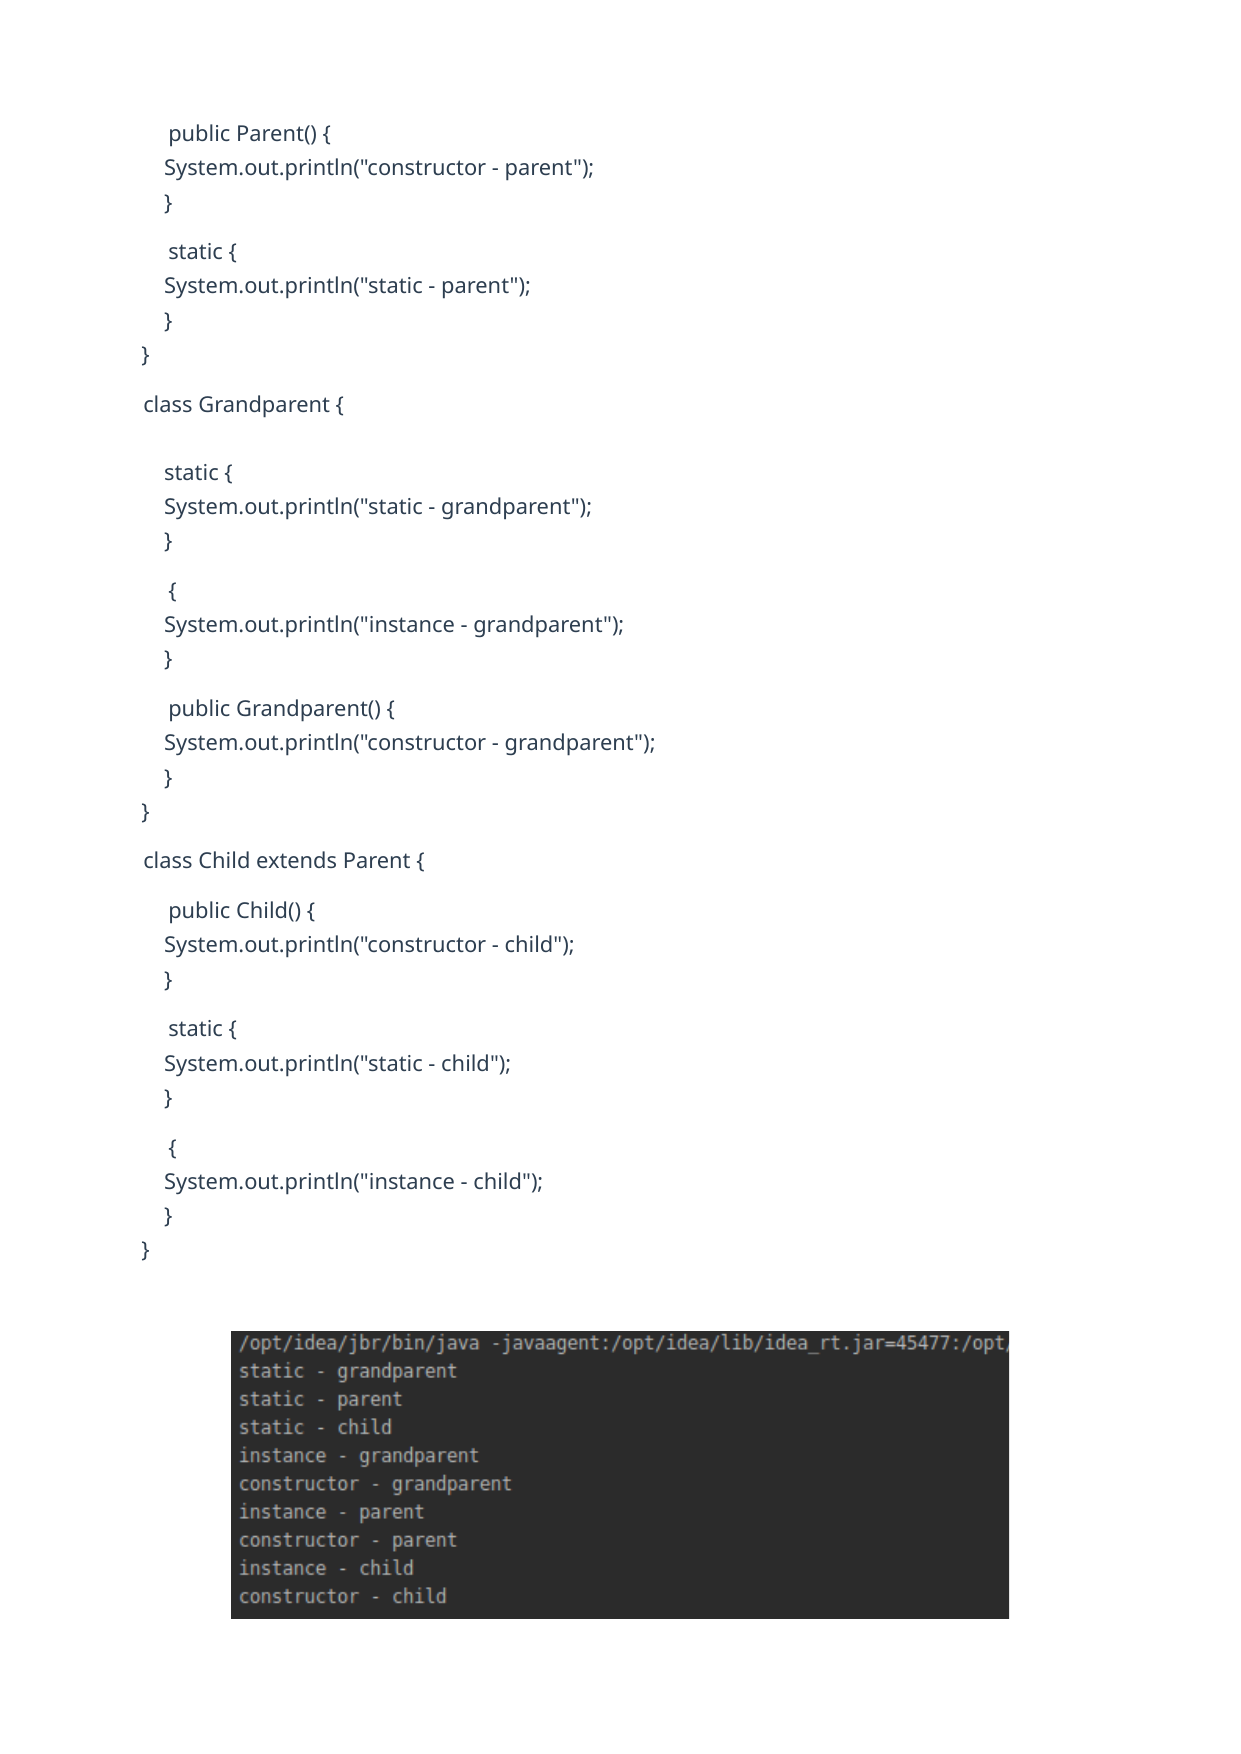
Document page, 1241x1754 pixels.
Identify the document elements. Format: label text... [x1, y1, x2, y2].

text static { System.out.println("static - child"); } [118, 1013, 1122, 1111]
text public Child() { System.out.println("constructor - child"); } [118, 895, 1122, 993]
text public Grandparent() { System.out.println("constructor - grandparent"); } } [118, 693, 1122, 825]
text { System.out.println("instance - child"); } } [118, 1131, 1122, 1264]
picture [231, 1331, 1010, 1619]
text public Parent() { System.out.println("constructor - parent"); } [118, 118, 1122, 216]
text class Child extends Parent { [118, 845, 1122, 875]
text static { System.out.println("static - parent"); } } [118, 236, 1122, 368]
text class Grandparent { static { System.out.println("static - grandparent"); } [118, 388, 1122, 555]
text { System.out.println("instance - grandparent"); } [118, 575, 1122, 673]
